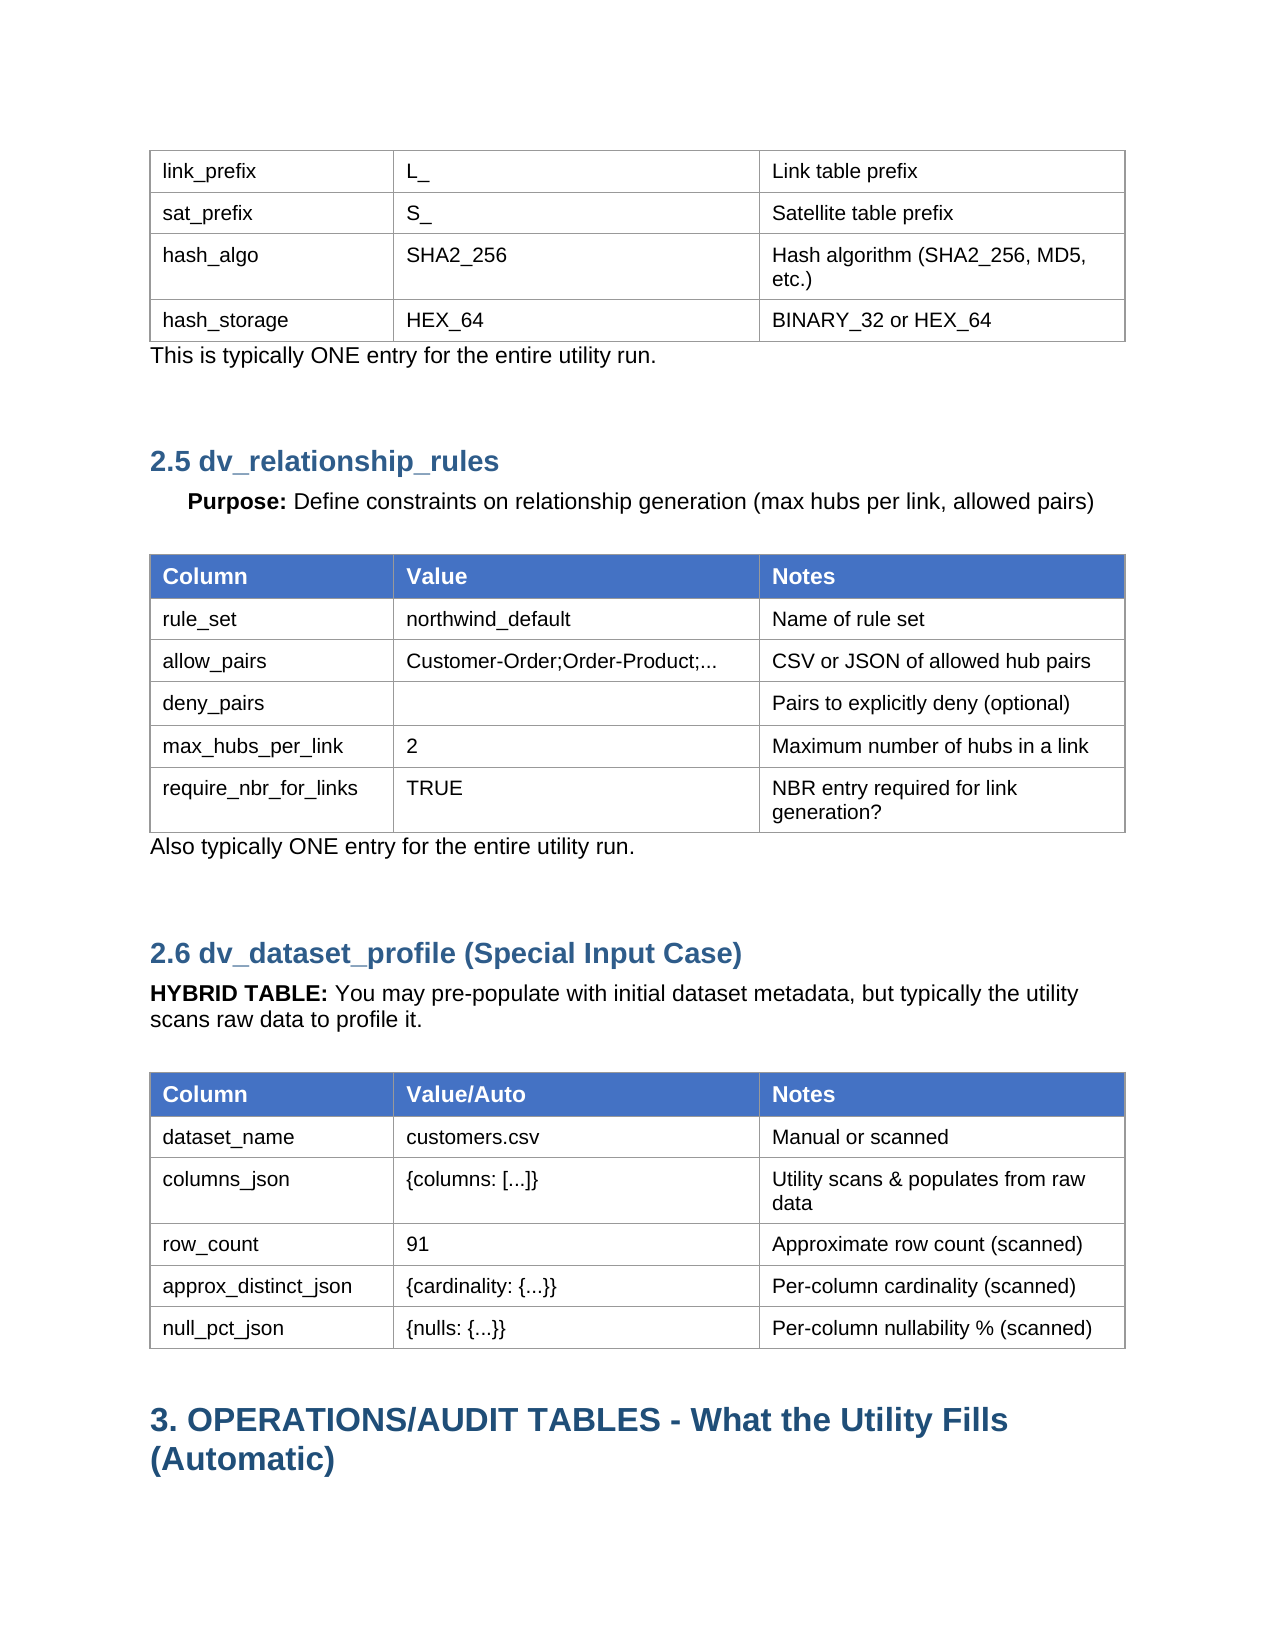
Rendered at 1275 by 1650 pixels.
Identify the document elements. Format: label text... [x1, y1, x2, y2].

subtitle 2.6 dv_dataset_profile (Special Input Case) [150, 936, 1125, 969]
list Purpose: Define constraints on relationship generation (max hubs per link, allowed pairs) [187, 488, 1125, 515]
table_cell customers.csv [394, 1117, 759, 1157]
table_cell rule_set [151, 599, 393, 639]
table_cell deny_pairs [151, 682, 393, 725]
table_cell columns_json [151, 1158, 393, 1223]
table_cell [394, 682, 759, 725]
text HYBRID TABLE: You may pre-populate with initial dataset metadata, but typically the utility scans raw data to profile it. [150, 980, 1125, 1033]
table_cell Hash algorithm (SHA2_256, MD5, etc.) [760, 234, 1124, 299]
table_cell Utility scans & populates from raw data [760, 1158, 1124, 1223]
table_cell Link table prefix [760, 151, 1124, 192]
table_cell Pairs to explicitly deny (optional) [760, 682, 1124, 725]
table_cell null_pct_json [151, 1307, 393, 1348]
table_cell Approximate row count (scanned) [760, 1224, 1124, 1264]
table_cell BINARY_32 or HEX_64 [760, 300, 1124, 341]
table_cell Satellite table prefix [760, 193, 1124, 233]
table_cell TRUE [394, 768, 759, 832]
table_cell Maximum number of hubs in a link [760, 726, 1124, 767]
table_cell Per-column cardinality (scanned) [760, 1266, 1124, 1306]
table_cell Per-column nullability % (scanned) [760, 1307, 1124, 1348]
table_header Column [151, 1073, 393, 1116]
table_cell S_ [394, 193, 759, 233]
table_cell HEX_64 [394, 300, 759, 341]
table_cell {cardinality: {...}} [394, 1266, 759, 1306]
table_cell northwind_default [394, 599, 759, 639]
table_cell CSV or JSON of allowed hub pairs [760, 640, 1124, 681]
table_cell max_hubs_per_link [151, 726, 393, 767]
table_cell Customer-Order;Order-Product;... [394, 640, 759, 681]
table_cell link_prefix [151, 151, 393, 192]
table_cell hash_storage [151, 300, 393, 341]
table_cell approx_distinct_json [151, 1266, 393, 1306]
table_cell {nulls: {...}} [394, 1307, 759, 1348]
table_cell Manual or scanned [760, 1117, 1124, 1157]
text This is typically ONE entry for the entire utility run. [150, 342, 1125, 368]
table_cell Name of rule set [760, 599, 1124, 639]
table_cell sat_prefix [151, 193, 393, 233]
table_cell 91 [394, 1224, 759, 1264]
table_header Column [151, 555, 393, 598]
table_cell NBR entry required for link generation? [760, 768, 1124, 832]
subtitle 2.5 dv_relationship_rules [150, 444, 1125, 478]
table_cell require_nbr_for_links [151, 768, 393, 832]
table_cell 2 [394, 726, 759, 767]
text Also typically ONE entry for the entire utility run. [150, 833, 1125, 860]
table_header Notes [760, 555, 1124, 598]
table_header Notes [760, 1073, 1124, 1116]
table_cell allow_pairs [151, 640, 393, 681]
table_cell dataset_name [151, 1117, 393, 1157]
table_cell SHA2_256 [394, 234, 759, 299]
table_cell {columns: [...]} [394, 1158, 759, 1223]
subtitle 3. OPERATIONS/AUDIT TABLES - What the Utility Fills (Automatic) [150, 1400, 1125, 1477]
table_cell row_count [151, 1224, 393, 1264]
table_cell L_ [394, 151, 759, 192]
table_header Value [394, 555, 759, 598]
table_header Value/Auto [394, 1073, 759, 1116]
table_cell hash_algo [151, 234, 393, 299]
